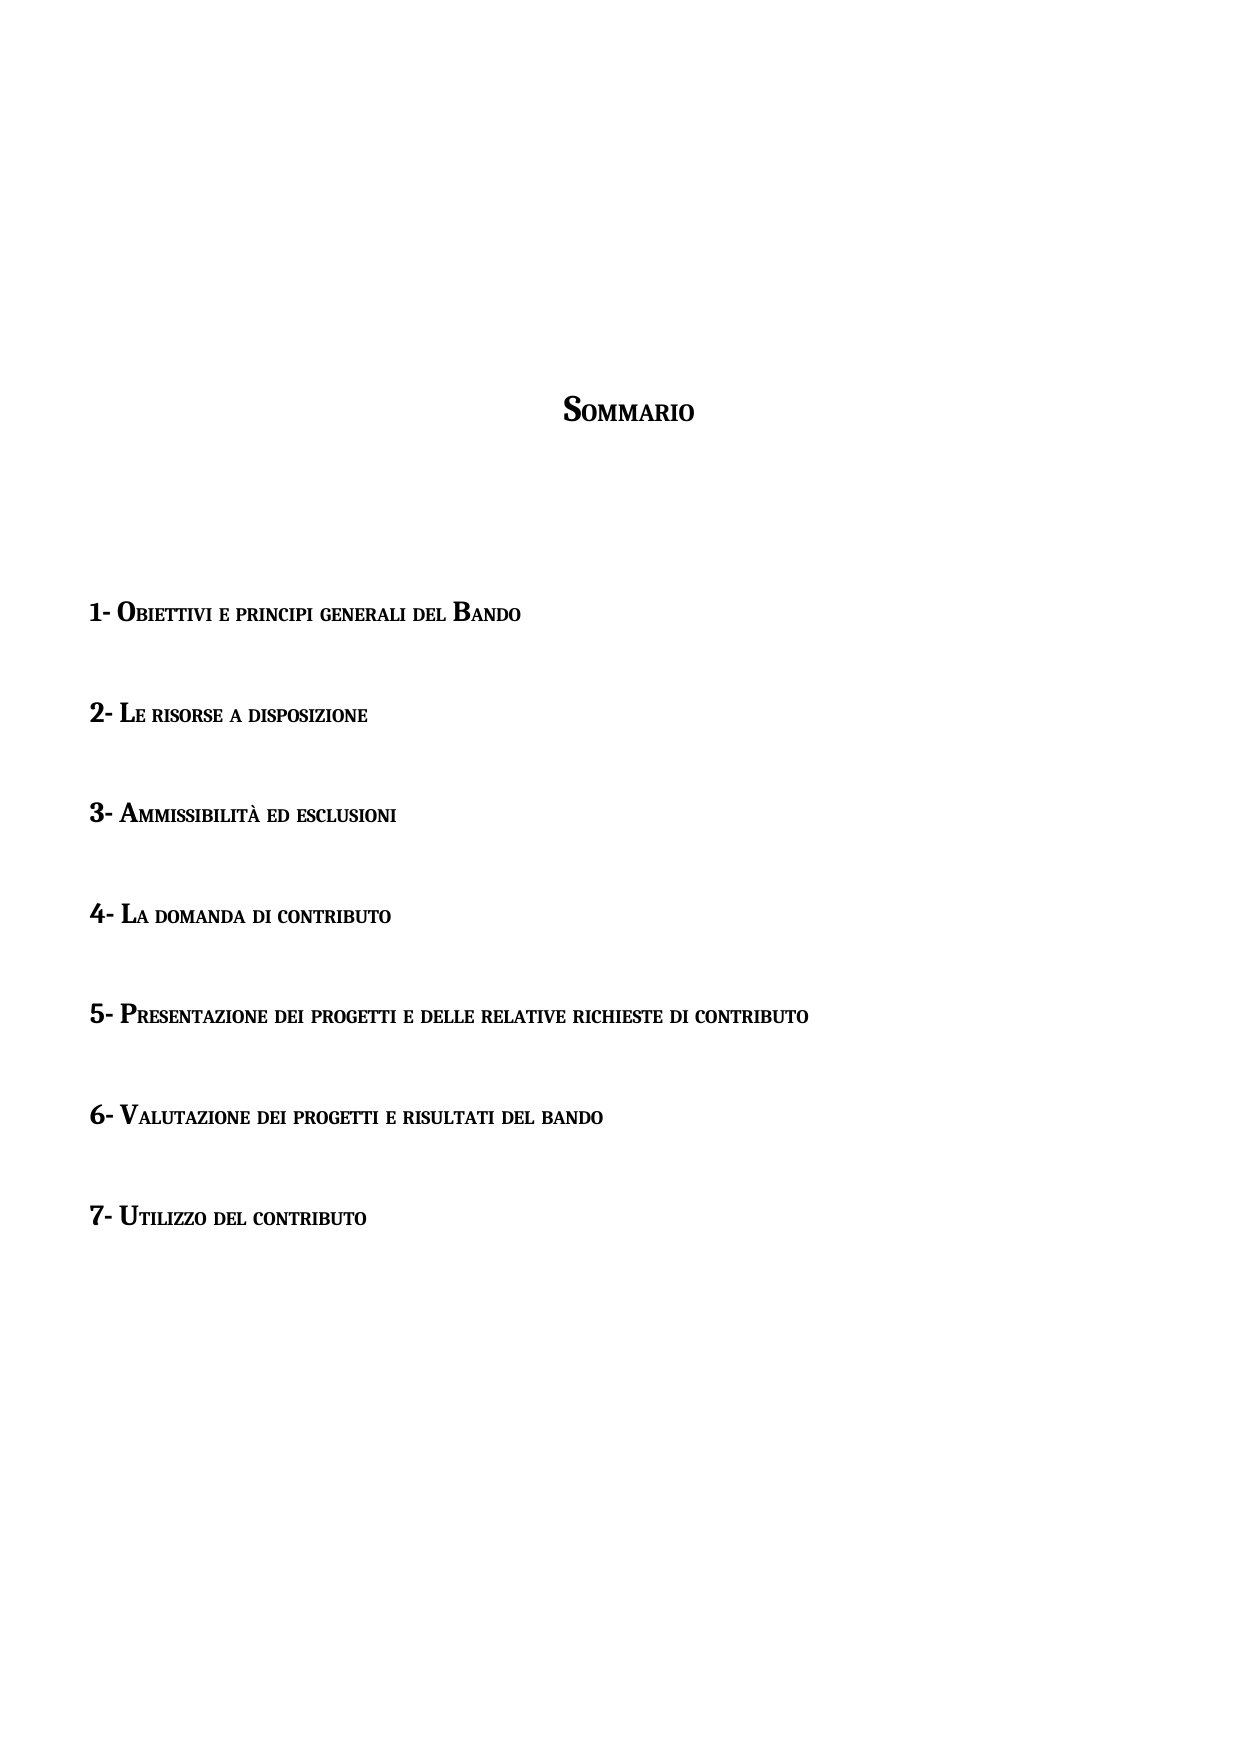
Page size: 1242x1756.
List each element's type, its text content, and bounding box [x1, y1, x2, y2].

subtitle 1- Obiettivi e principi generali del Bando [89, 595, 1183, 629]
subtitle 5- Presentazione dei progetti e delle relative richieste di contributo [89, 998, 1183, 1031]
subtitle 2- Le risorse a disposizione [89, 696, 1183, 729]
subtitle 4- La domanda di contributo [89, 897, 1183, 931]
subtitle 7- Utilizzo del contributo [89, 1199, 1183, 1232]
subtitle Sommario [75, 387, 1183, 430]
subtitle 6- Valutazione dei progetti e risultati del bando [89, 1098, 1183, 1132]
subtitle 3- Ammissibilità ed esclusioni [89, 796, 1183, 830]
